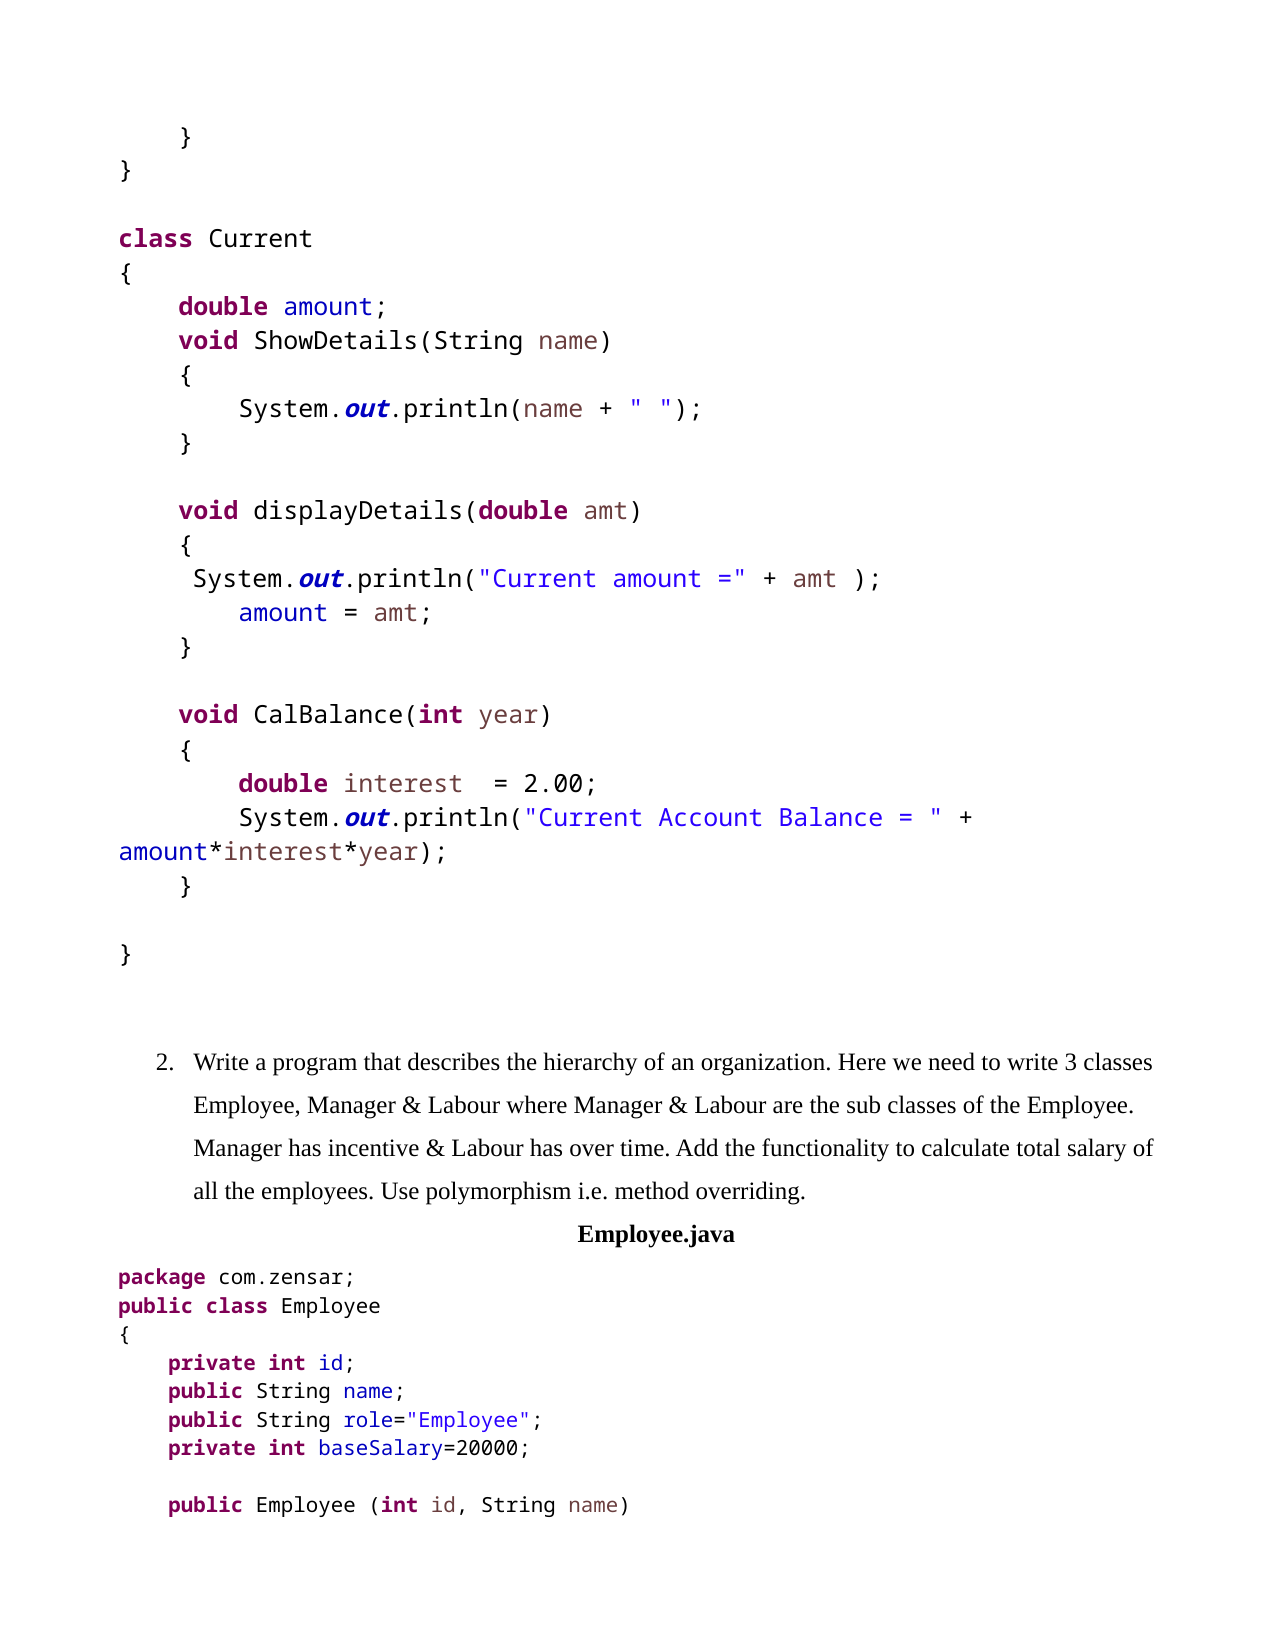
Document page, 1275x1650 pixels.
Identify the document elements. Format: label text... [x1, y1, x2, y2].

text } [118, 867, 1157, 902]
text { [118, 357, 1157, 391]
text } [118, 425, 1157, 459]
text System.out.println("Current amount =" + amt ); [118, 561, 1157, 595]
text public String role="Employee"; [118, 1405, 1157, 1433]
text private int id; [118, 1348, 1157, 1376]
text public class Employee [118, 1291, 1157, 1319]
text { [118, 731, 1157, 765]
text public Employee (int id, String name) [118, 1490, 1157, 1518]
text } [118, 152, 1157, 186]
text class Current [118, 220, 1157, 254]
text void ShowDetails(String name) [118, 322, 1157, 357]
text } [118, 629, 1157, 663]
text { [118, 527, 1157, 561]
text amount = amt; [118, 595, 1157, 629]
text public String name; [118, 1376, 1157, 1405]
text } [118, 118, 1157, 152]
text { [118, 254, 1157, 288]
text private int baseSalary=20000; [118, 1433, 1157, 1462]
text { [118, 1319, 1157, 1348]
text void displayDetails(double amt) [118, 493, 1157, 527]
text } [118, 936, 1157, 970]
text System.out.println(name + " "); [118, 391, 1157, 425]
text System.out.println("Current Account Balance = " + amount*interest*year); [118, 799, 1157, 867]
list Write a program that describes the hierarchy of an organization. Here we need to write 3 classes Employee, Manager & Labour where Manager & Labour are the sub classes of the Employee. Manager has incentive & Labour has over time. Add the functionality to calculate total salary of all the employees. Use polymorphism i.e. method overriding. [156, 1047, 1157, 1205]
text void CalBalance(int year) [118, 697, 1157, 731]
text double amount; [118, 288, 1157, 322]
text Employee.java [156, 1219, 1157, 1248]
text package com.zensar; [118, 1262, 1157, 1291]
text double interest = 2.00; [118, 765, 1157, 799]
